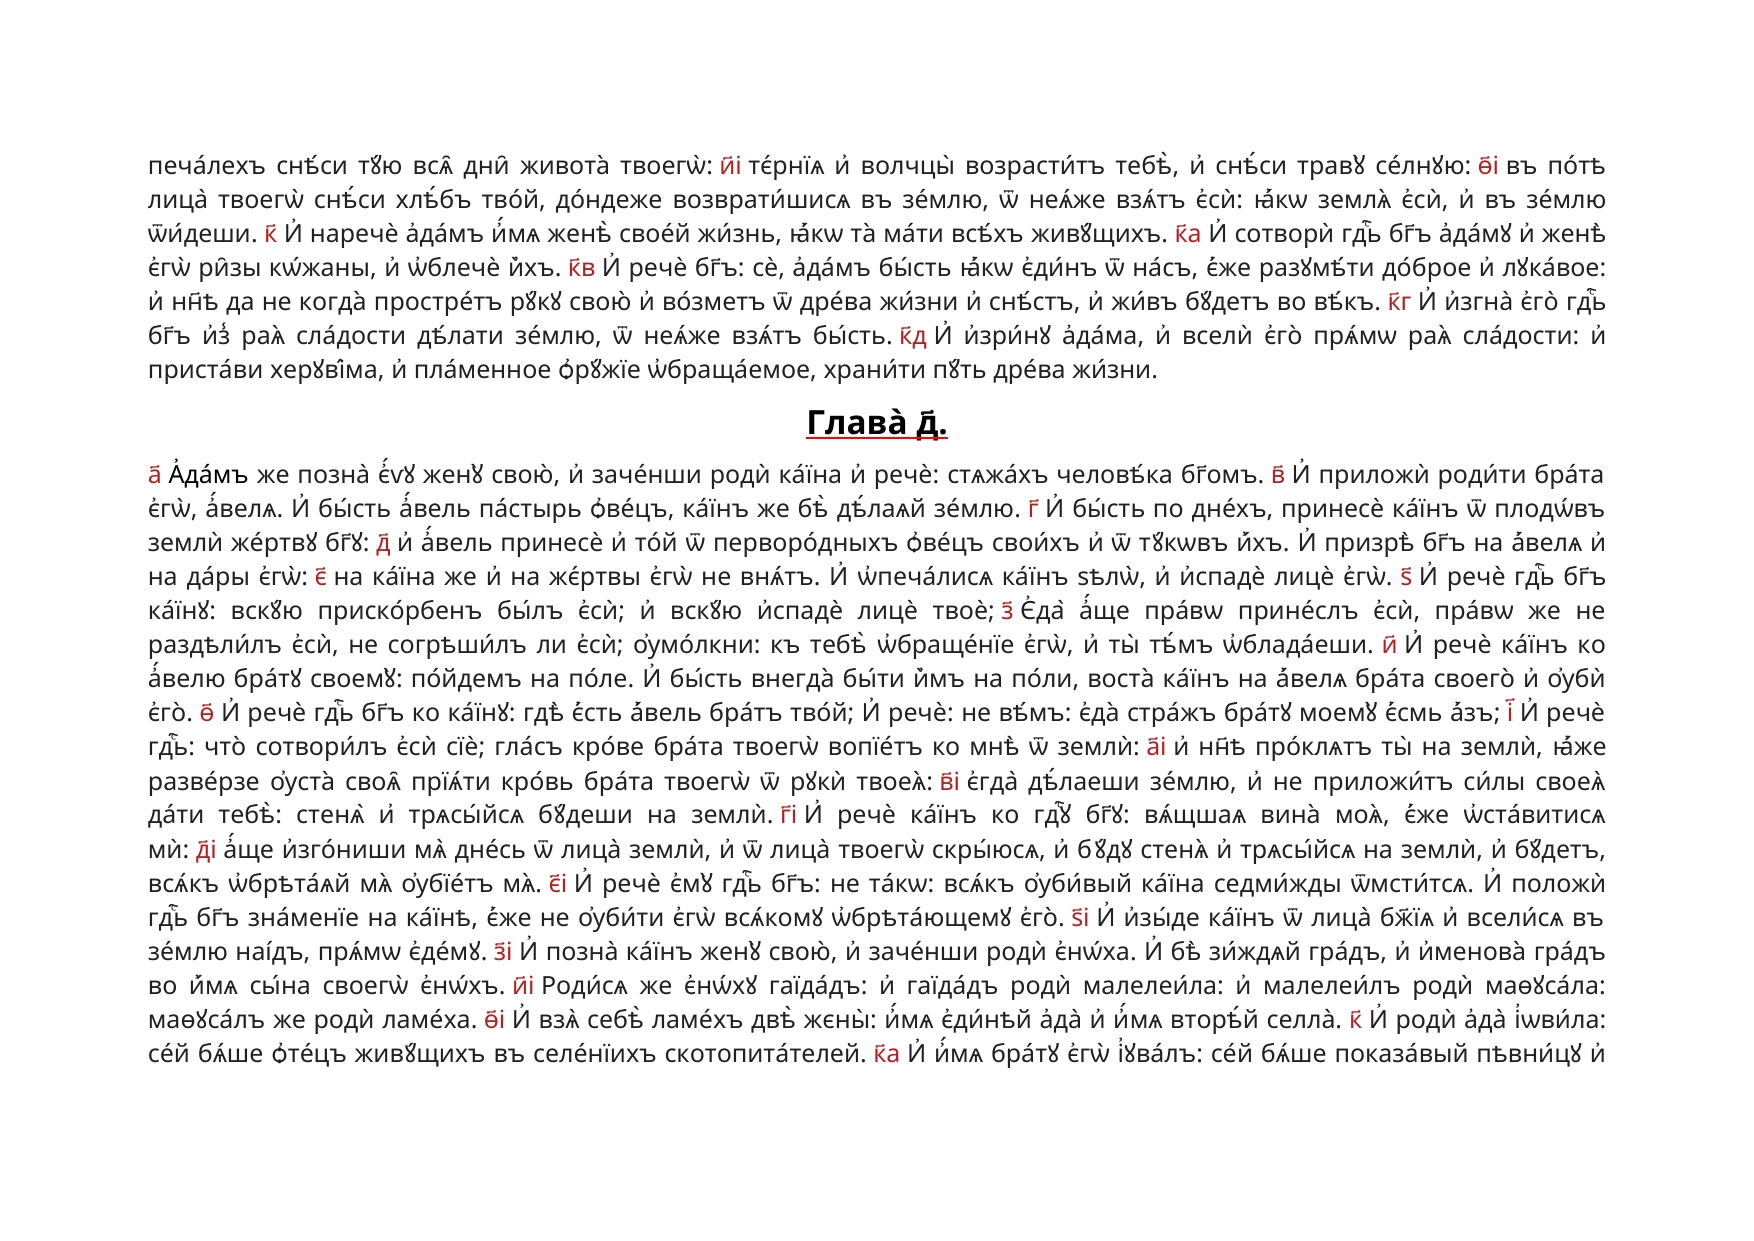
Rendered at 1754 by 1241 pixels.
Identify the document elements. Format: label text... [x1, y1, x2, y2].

text а҃ А҆да́мъ же позна̀ є҆́ѵꙋ женꙋ̀ свою̀, и҆ заче́нши родѝ ка́їна и҆ речѐ: стѧжа́хъ человѣ́ка бг҃омъ. в҃ И҆ приложѝ роди́ти бра́та є҆гѡ̀, а҆́велѧ. И҆ бы́сть а҆́вель па́стырь ѻ҆ве́цъ, ка́їнъ же бѣ̀ дѣ́лаѧй зе́млю. г҃ И҆ бы́сть по дне́хъ, принесѐ ка́їнъ ѿ плодѡ́въ землѝ же́ртвꙋ бг҃ꙋ: д҃ и҆ а҆́вель принесѐ и҆ то́й ѿ перворо́дныхъ ѻ҆ве́цъ свои́хъ и҆ ѿ тꙋ́кѡвъ и҆́хъ. И҆ призрѣ̀ бг҃ъ на а҆́велѧ и҆ на да́ры є҆гѡ̀: є҃ на ка́їна же и҆ на жє́ртвы є҆гѡ̀ не внѧ́тъ. И҆ ѡ҆печа́лисѧ ка́їнъ ѕѣлѡ̀, и҆ и҆спадѐ лицѐ є҆гѡ̀. ѕ҃ И҆ речѐ гдⷭ҇ь бг҃ъ ка́їнꙋ: вскꙋ́ю приско́рбенъ бы́лъ є҆сѝ; и҆ вскꙋ́ю и҆спадѐ лицѐ твоѐ; з҃ Є҆да̀ а҆́ще пра́вѡ прине́слъ є҆сѝ, пра́вѡ же не раздѣли́лъ є҆сѝ, не согрѣши́лъ ли є҆сѝ; ѹ҆мо́лкни: къ тебѣ̀ ѡ҆браще́нїе є҆гѡ̀, и҆ ты̀ тѣ́мъ ѡ҆блада́еши. и҃ И҆ речѐ ка́їнъ ко а҆́велю бра́тꙋ своемꙋ̀: по́йдемъ на по́ле. И҆ бы́сть внегда̀ бы́ти и҆̀мъ на по́ли, воста̀ ка́їнъ на а҆́велѧ бра́та своего̀ и҆ ѹ҆бѝ є҆го̀. ѳ҃ И҆ речѐ гдⷭ҇ь бг҃ъ ко ка́їнꙋ: гдѣ̀ є҆́сть а҆́вель бра́тъ тво́й; И҆ речѐ: не вѣ́мъ: є҆да̀ стра́жъ бра́тꙋ моемꙋ̀ є҆́смь а҆́зъ; і҃ И҆ речѐ гдⷭ҇ь: что̀ сотвори́лъ є҆сѝ сїѐ; гла́съ кро́ве бра́та твоегѡ̀ вопїе́тъ ко мнѣ̀ ѿ землѝ: а҃і и҆ нн҃ѣ про́клѧтъ ты̀ на землѝ, ꙗ҆́же разве́рзе ѹ҆ста̀ своѧ̑ прїѧ́ти кро́вь бра́та твоегѡ̀ ѿ рꙋкѝ твоеѧ̀: в҃і є҆гда̀ дѣ́лаеши зе́млю, и҆ не приложи́тъ си́лы своеѧ̀ да́ти тебѣ̀: стенѧ̀ и҆ трѧсы́йсѧ бꙋ́деши на землѝ. г҃і И҆ речѐ ка́їнъ ко гдⷭ҇ꙋ бг҃ꙋ: вѧ́щшаѧ вина̀ моѧ̀, є҆́же ѡ҆ста́витисѧ мѝ: д҃і а҆́ще и҆зго́ниши мѧ̀ дне́сь ѿ лица̀ землѝ, и҆ ѿ лица̀ твоегѡ̀ скры́юсѧ, и҆ бꙋ́дꙋ стенѧ̀ и҆ трѧсы́йсѧ на землѝ, и҆ бꙋ́детъ, всѧ́къ ѡ҆брѣта́ѧй мѧ̀ ѹ҆бїе́тъ мѧ̀. є҃і И҆ речѐ є҆мꙋ̀ гдⷭ҇ь бг҃ъ: не та́кѡ: всѧ́къ ѹ҆би́вый ка́їна седми́жды ѿмсти́тсѧ. И҆ положѝ гдⷭ҇ь бг҃ъ зна́менїе на ка́їнѣ, є҆́же не ѹ҆би́ти є҆гѡ̀ всѧ́комꙋ ѡ҆брѣта́ющемꙋ є҆го̀. ѕ҃і И҆ и҆зы́де ка́їнъ ѿ лица̀ бж҃їѧ и҆ всели́сѧ въ зе́млю наі́дъ, прѧ́мѡ є҆де́мꙋ. з҃і И҆ позна̀ ка́їнъ женꙋ̀ свою̀, и҆ заче́нши родѝ є҆нѡ́ха. И҆ бѣ̀ зи́ждѧй гра́дъ, и҆ и҆менова̀ гра́дъ во и҆́мѧ сы́на своегѡ̀ є҆нѡ́хъ. и҃і Роди́сѧ же є҆нѡ́хꙋ гаїда́дъ: и҆ гаїда́дъ родѝ малелеи́ла: и҆ малелеи́лъ родѝ маѳꙋса́ла: маѳꙋса́лъ же родѝ ламе́ха. ѳ҃і И҆ взѧ̀ себѣ̀ ламе́хъ двѣ̀ жєны̀: и҆́мѧ є҆ди́нѣй а҆да̀ и҆ и҆́мѧ вторѣ́й селла̀. к҃ И҆ родѝ а҆да̀ і҆ѡви́ла: се́й бѧ́ше ѻ҆те́цъ живꙋ́щихъ въ селе́нїихъ скотопита́телей. к҃а И҆ и҆́мѧ бра́тꙋ є҆гѡ̀ і҆ꙋва́лъ: се́й бѧ́ше показа́вый пѣвни́цꙋ и҆ [148, 457, 1606, 1070]
text Глава̀ д҃. [148, 399, 1606, 444]
text печа́лехъ снѣ́си тꙋ́ю всѧ̑ дни̑ живота̀ твоегѡ̀: и҃і тє́рнїѧ и҆ волчцы̀ возрасти́тъ тебѣ̀, и҆ снѣ́си травꙋ̀ се́лнꙋю: ѳ҃і въ по́тѣ лица̀ твоегѡ̀ снѣ́си хлѣ́бъ тво́й, до́ндеже возврати́шисѧ въ зе́млю, ѿ неѧ́же взѧ́тъ є҆сѝ: ꙗ҆́кѡ землѧ̀ є҆сѝ, и҆ въ зе́млю ѿи́деши. к҃ И҆ наречѐ а҆да́мъ и҆́мѧ женѣ̀ свое́й жи́знь, ꙗ҆́кѡ та̀ ма́ти всѣ́хъ живꙋ́щихъ. к҃а И҆ сотворѝ гдⷭ҇ь бг҃ъ а҆да́мꙋ и҆ женѣ̀ є҆гѡ̀ ри̑зы кѡ́жаны, и҆ ѡ҆блечѐ и҆̀хъ. к҃в И҆ речѐ бг҃ъ: сѐ, а҆да́мъ бы́сть ꙗ҆́кѡ є҆ди́нъ ѿ на́съ, є҆́же разꙋмѣ́ти до́брое и҆ лꙋка́вое: и҆ нн҃ѣ да не когда̀ простре́тъ рꙋ́кꙋ свою̀ и҆ во́зметъ ѿ дре́ва жи́зни и҆ снѣ́стъ, и҆ жи́въ бꙋ́детъ во вѣ́къ. к҃г И҆ и҆згна̀ є҆го̀ гдⷭ҇ь бг҃ъ и҆з̾ раѧ̀ сла́дости дѣ́лати зе́млю, ѿ неѧ́же взѧ́тъ бы́сть. к҃д И҆ и҆зри́нꙋ а҆да́ма, и҆ вселѝ є҆го̀ прѧ́мѡ раѧ̀ сла́дости: и҆ приста́ви херꙋві́ма, и҆ пла́менное ѻ҆рꙋ́жїе ѡ҆браща́емое, храни́ти пꙋ́ть дре́ва жи́зни. [148, 148, 1606, 386]
